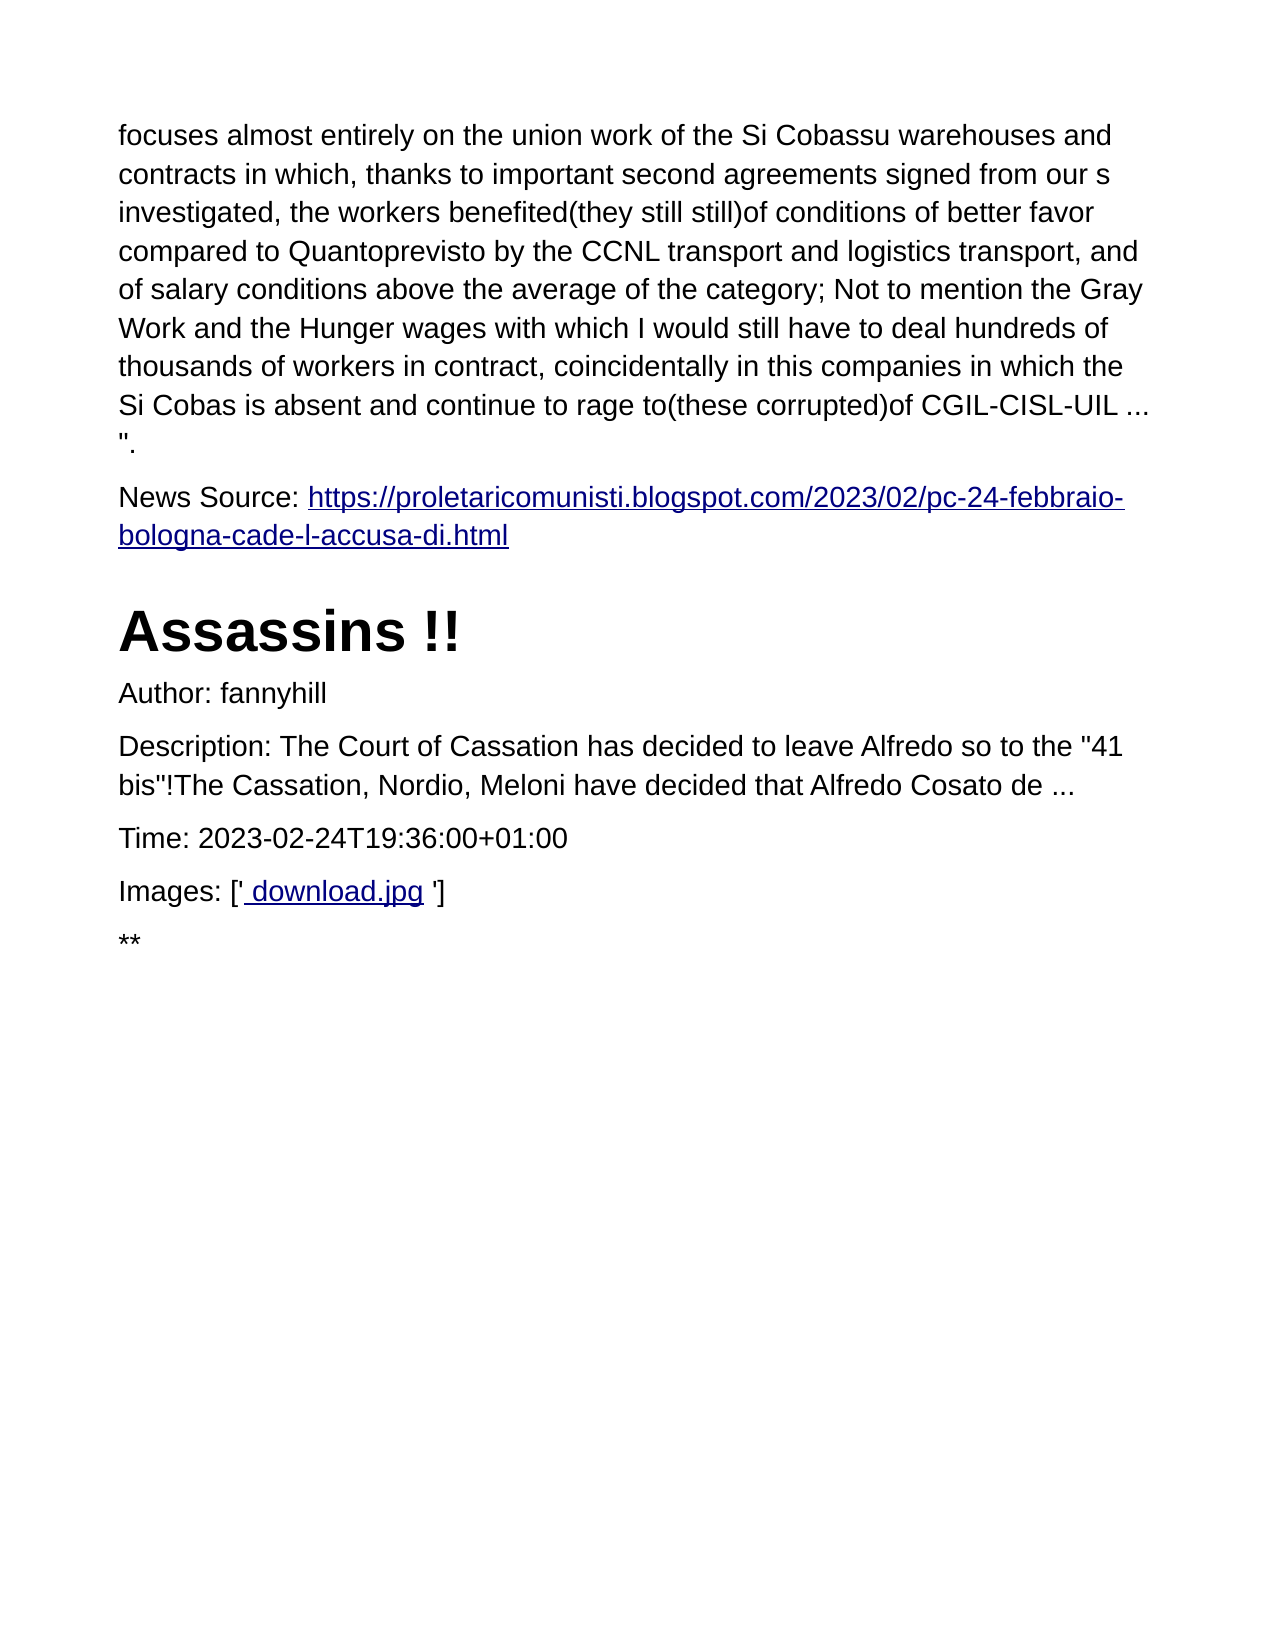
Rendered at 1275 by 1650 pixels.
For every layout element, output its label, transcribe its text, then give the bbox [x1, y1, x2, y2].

subtitle Assassins !! [118, 596, 1157, 663]
text News Source: https://proletaricomunisti.blogspot.com/2023/02/pc-24-febbraio-bologna-cade-l-accusa-di.html [118, 479, 1157, 552]
text ** [118, 927, 1157, 960]
text Images: [' download.jpg '] [118, 874, 1157, 907]
text Description: The Court of Cassation has decided to leave Alfredo so to the "41 bis"!The Cassation, Nordio, Meloni have decided that Alfredo Cosato de ... [118, 729, 1157, 801]
text focuses almost entirely on the union work of the Si Cobassu warehouses and contracts in which, thanks to important second agreements signed from our s investigated, the workers benefited(they still still)of conditions of better favor compared to Quantoprevisto by the CCNL transport and logistics transport, and of salary conditions above the average of the category; Not to mention the Gray Work and the Hunger wages with which I would still have to deal hundreds of thousands of workers in contract, coincidentally in this companies in which the Si Cobas is absent and continue to rage to(these corrupted)of CGIL-CISL-UIL ... ". [118, 118, 1157, 460]
text Time: 2023-02-24T19:36:00+01:00 [118, 821, 1157, 854]
text Author: fannyhill [118, 676, 1157, 709]
